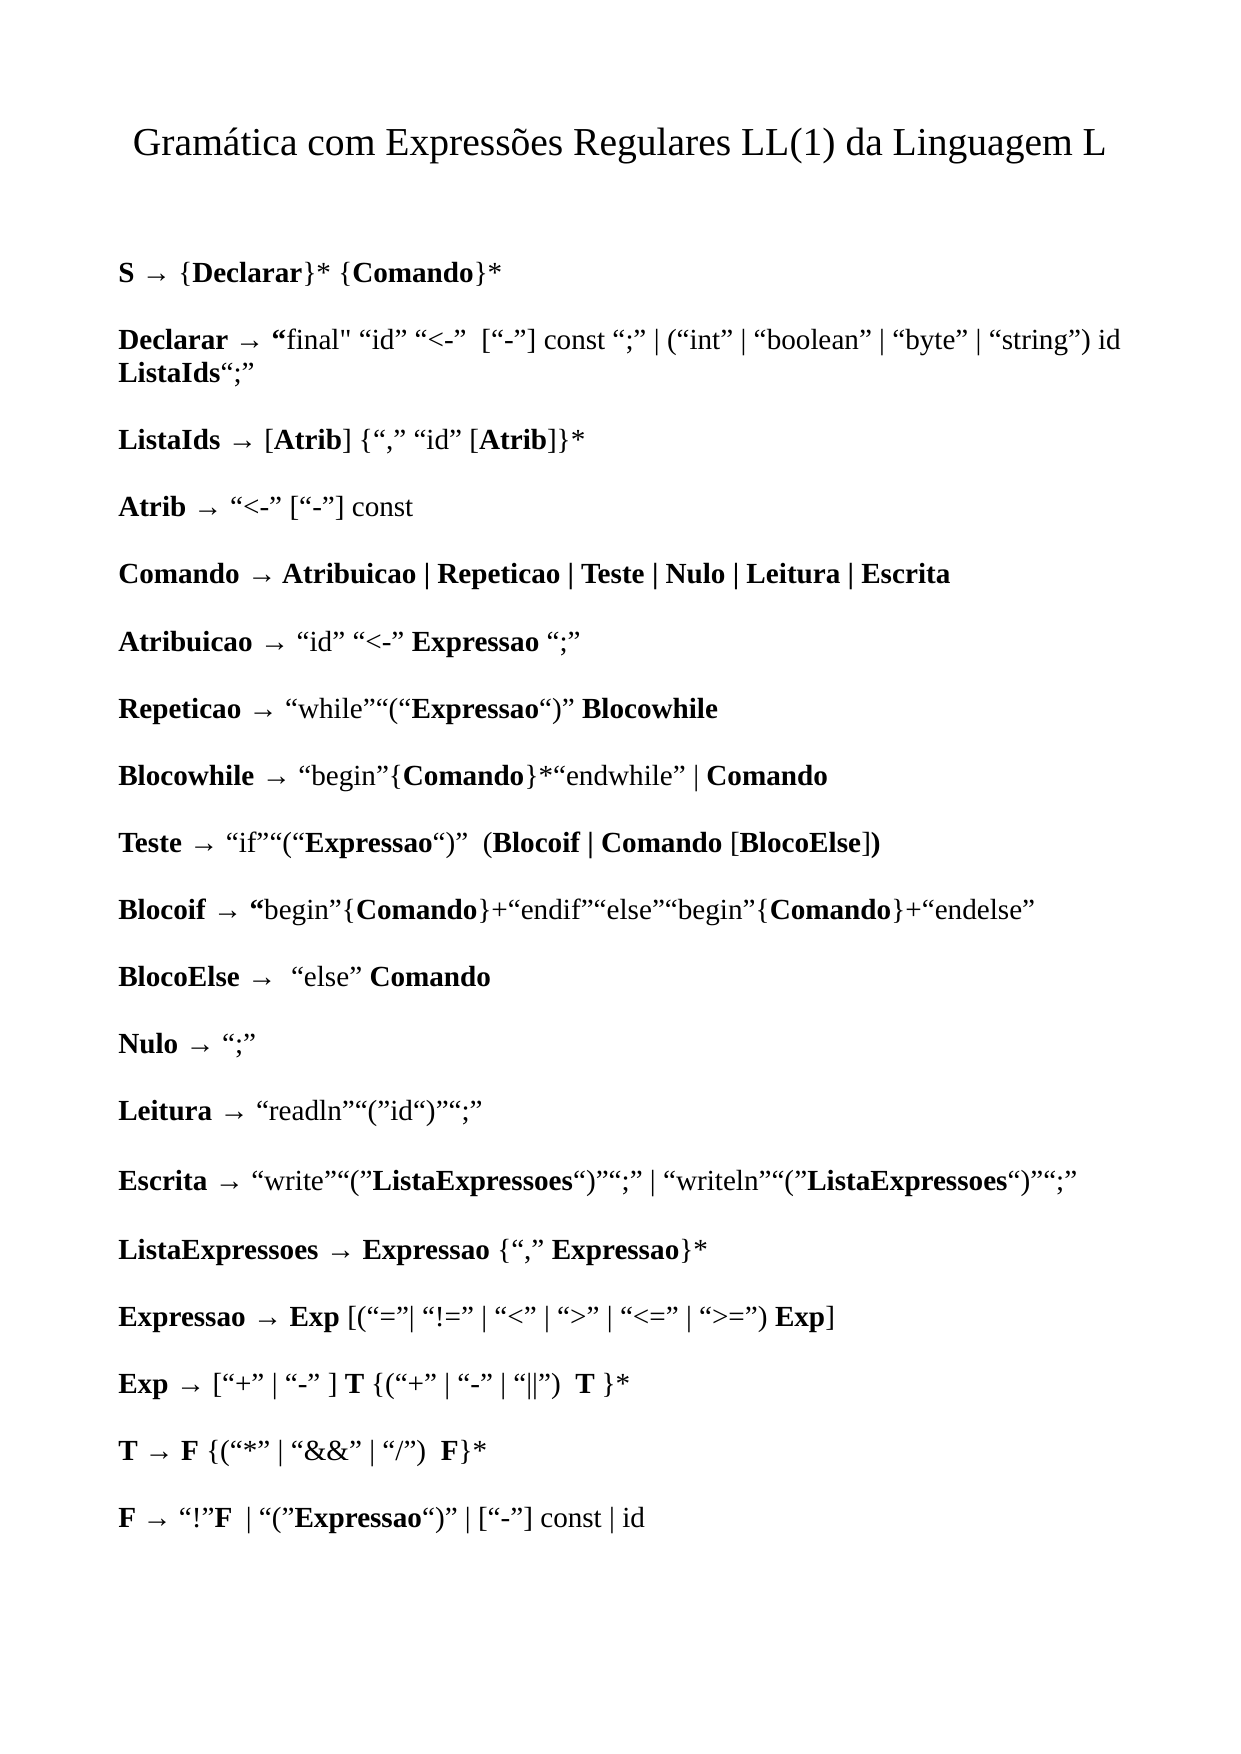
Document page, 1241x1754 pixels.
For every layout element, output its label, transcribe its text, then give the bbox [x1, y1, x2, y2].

text Exp → [“+” | “-” ] T {(“+” | “-” | “||”) T }* [118, 1366, 1122, 1400]
text ListaExpressoes → Expressao {“,” Expressao}* [118, 1232, 1122, 1266]
text Blocowhile → “begin”{Comando}*“endwhile” | Comando [118, 758, 1122, 791]
text Repeticao → “while”“(“Expressao“)” Blocowhile [118, 691, 1122, 724]
text Atribuicao → “id” “<-” Expressao “;” [118, 624, 1122, 657]
text Escrita → “write”“(”ListaExpressoes“)”“;” | “writeln”“(”ListaExpressoes“)”“;” [118, 1163, 1122, 1196]
text Gramática com Expressões Regulares LL(1) da Linguagem L [118, 118, 1122, 164]
text Declarar → “final" “id” “<-” [“-”] const “;” | (“int” | “boolean” | “byte” | “string”) id ListaIds“;” [118, 322, 1122, 389]
text T → F {(“*” | “&&” | “/”) F}* [118, 1433, 1122, 1467]
text Nulo → “;” [118, 1026, 1122, 1060]
text Leitura → “readln”“(”id“)”“;” [118, 1093, 1122, 1127]
text F → “!”F | “(”Expressao“)” | [“-”] const | id [118, 1501, 1122, 1534]
text Comando → Atribuicao | Repeticao | Teste | Nulo | Leitura | Escrita [118, 557, 1122, 590]
text Teste → “if”“(“Expressao“)” (Blocoif | Comando [BlocoElse]) [118, 825, 1122, 858]
text Blocoif → “begin”{Comando}+“endif”“else”“begin”{Comando}+“endelse” [118, 892, 1122, 926]
text ListaIds → [Atrib] {“,” “id” [Atrib]}* [118, 422, 1122, 456]
text S → {Declarar}* {Comando}* [118, 255, 1122, 288]
text BlocoElse → “else” Comando [118, 959, 1122, 993]
text Atrib → “<-” [“-”] const [118, 489, 1122, 523]
text Expressao → Exp [(“=”| “!=” | “<” | “>” | “<=” | “>=”) Exp] [118, 1299, 1122, 1333]
